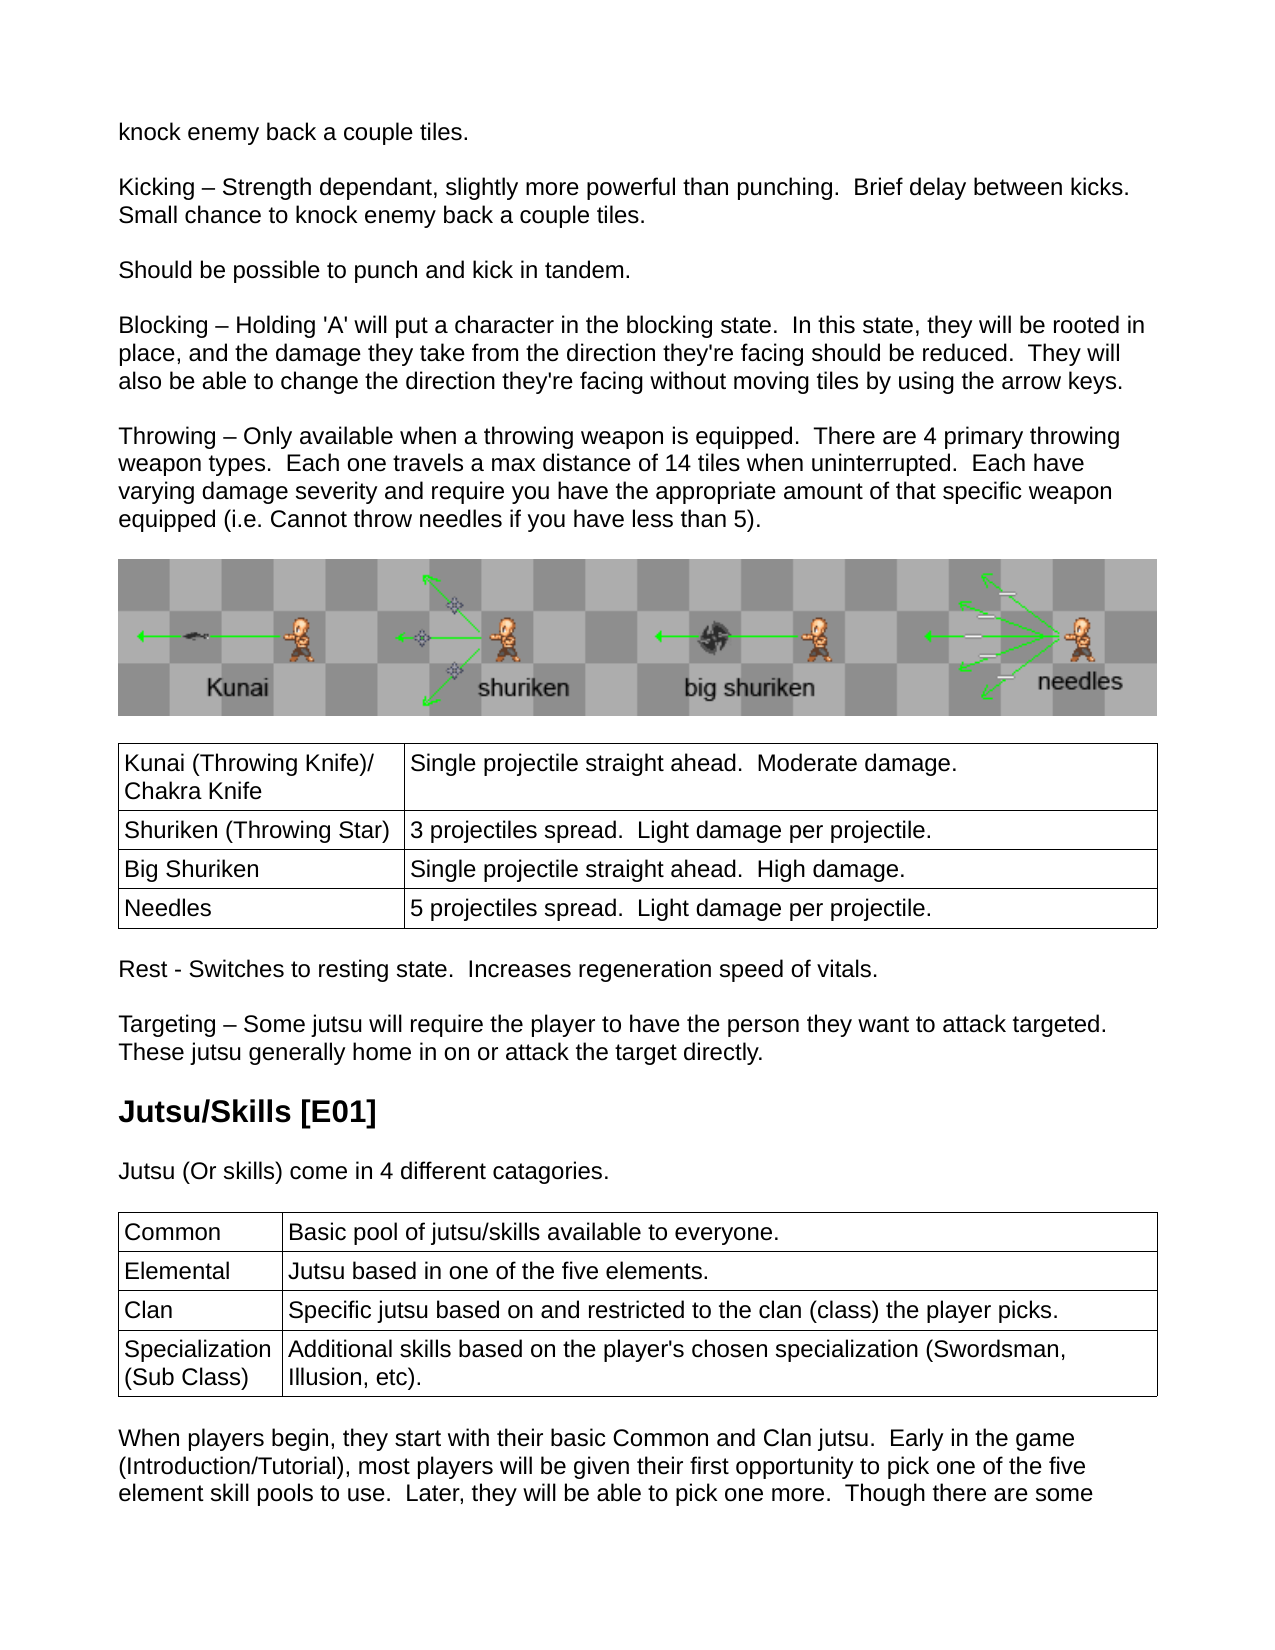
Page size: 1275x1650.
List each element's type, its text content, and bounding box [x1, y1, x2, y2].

table_cell Clan [119, 1291, 282, 1329]
table_cell Shuriken (Throwing Star) [119, 811, 404, 849]
table_header Kunai (Throwing Knife)/ Chakra Knife [119, 744, 404, 810]
table_cell Specialization (Sub Class) [119, 1331, 282, 1396]
text Blocking – Holding 'A' will put a character in the blocking state. In this state, they will be rooted in place, and the damage they take from the direction they're facing should be reduced. They will also be able to change the direction they're facing without moving tiles by using the arrow keys. [118, 311, 1157, 394]
text When players begin, they start with their basic Common and Clan jutsu. Early in the game (Introduction/Tutorial), most players will be given their first opportunity to pick one of the five element skill pools to use. Later, they will be able to pick one more. Though there are some [118, 1424, 1157, 1507]
table_cell Additional skills based on the player's chosen specialization (Swordsman, Illusion, etc). [283, 1331, 1157, 1396]
picture [118, 559, 1157, 716]
table_header Common [119, 1213, 282, 1251]
table_cell Needles [119, 889, 404, 927]
text Jutsu (Or skills) come in 4 different catagories. [118, 1157, 1157, 1184]
table_cell 5 projectiles spread. Light damage per projectile. [405, 889, 1157, 927]
table_header Basic pool of jutsu/skills available to everyone. [283, 1213, 1157, 1251]
text Jutsu/Skills [E01] [118, 1093, 1157, 1129]
table_cell Specific jutsu based on and restricted to the clan (class) the player picks. [283, 1291, 1157, 1329]
text Kicking – Strength dependant, slightly more powerful than punching. Brief delay between kicks. Small chance to knock enemy back a couple tiles. [118, 173, 1157, 228]
table_cell Elemental [119, 1252, 282, 1290]
table_cell Jutsu based in one of the five elements. [283, 1252, 1157, 1290]
text knock enemy back a couple tiles. [118, 118, 1157, 146]
text Throwing – Only available when a throwing weapon is equipped. There are 4 primary throwing weapon types. Each one travels a max distance of 14 tiles when uninterrupted. Each have varying damage severity and require you have the appropriate amount of that specific weapon equipped (i.e. Cannot throw needles if you have less than 5). [118, 422, 1157, 532]
table_cell Big Shuriken [119, 850, 404, 888]
table_cell Single projectile straight ahead. High damage. [405, 850, 1157, 888]
table_header Single projectile straight ahead. Moderate damage. [405, 744, 1157, 810]
text Targeting – Some jutsu will require the player to have the person they want to attack targeted. These jutsu generally home in on or attack the target directly. [118, 1010, 1157, 1066]
text Should be possible to punch and kick in tandem. [118, 256, 1157, 284]
text Rest - Switches to resting state. Increases regeneration speed of vitals. [118, 955, 1157, 983]
table_cell 3 projectiles spread. Light damage per projectile. [405, 811, 1157, 849]
